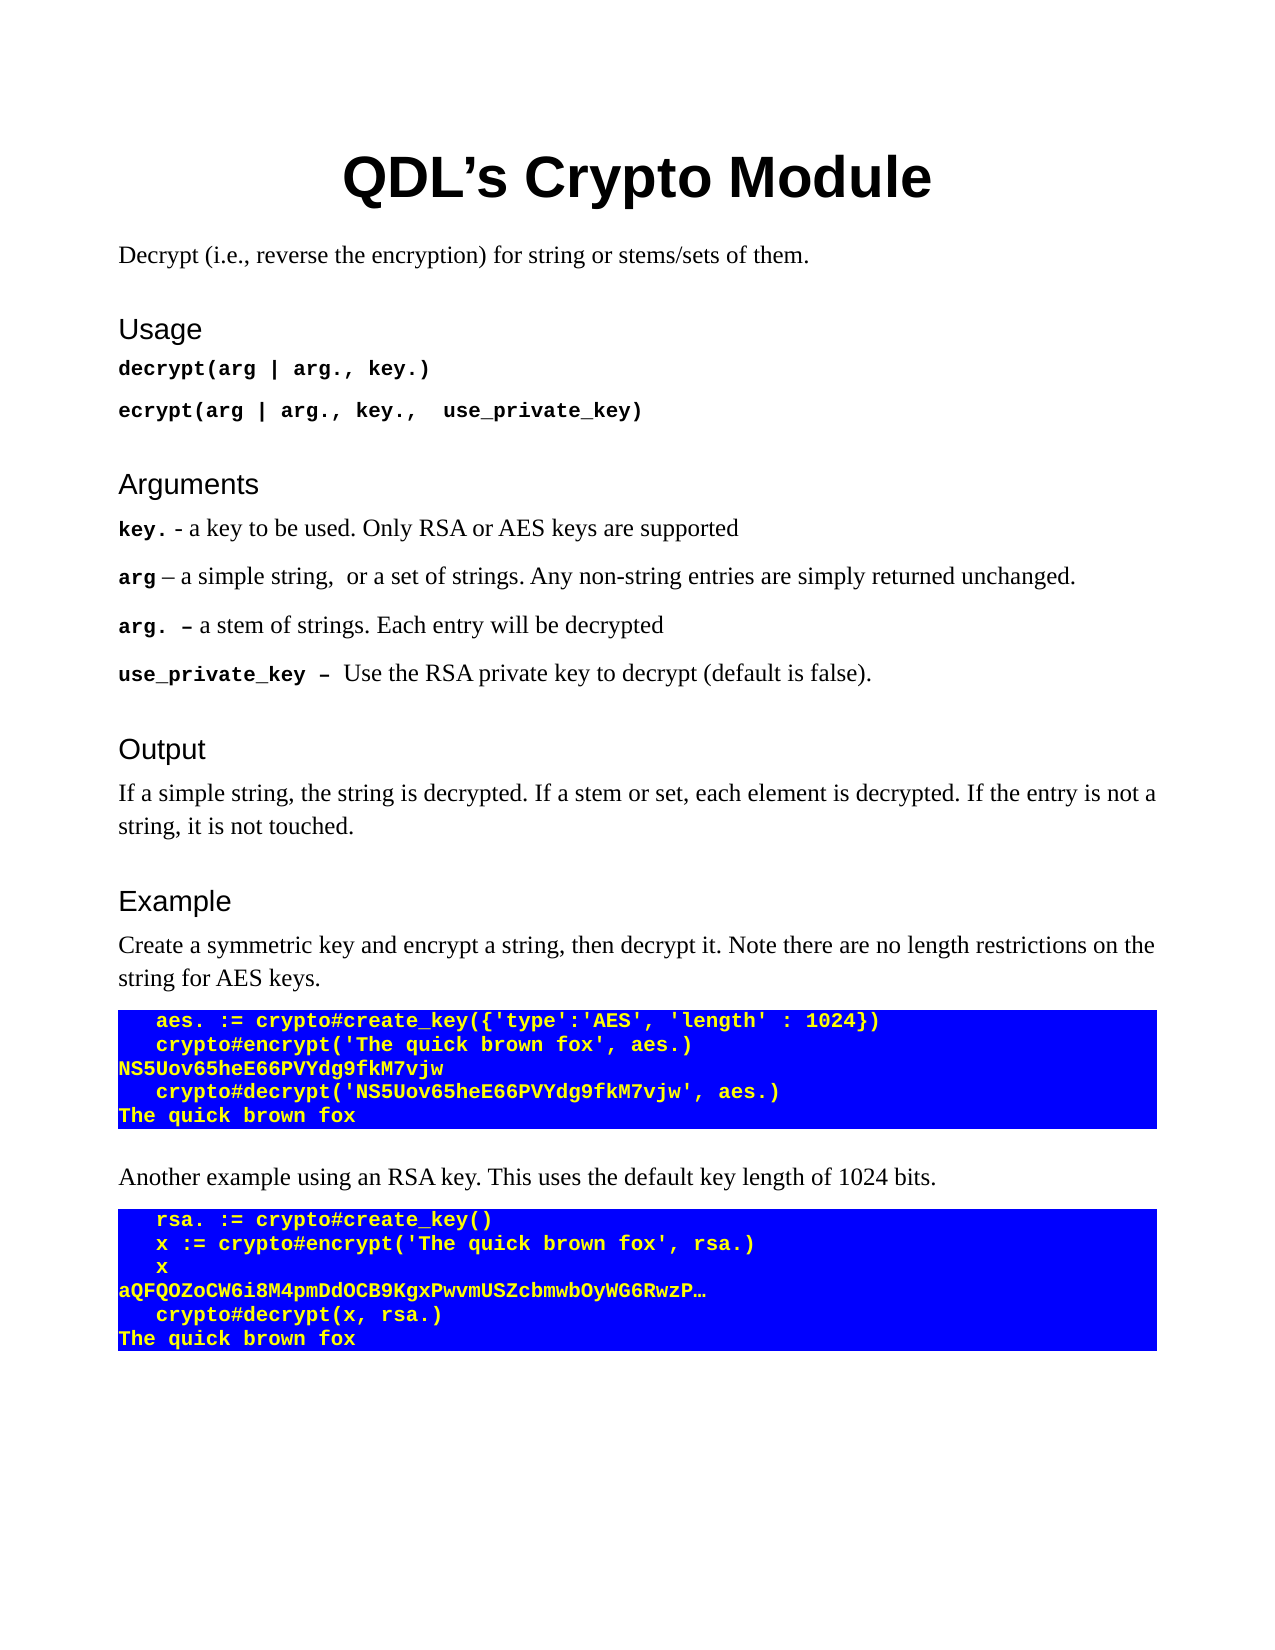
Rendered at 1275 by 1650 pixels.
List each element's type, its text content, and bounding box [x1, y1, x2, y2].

text decrypt(arg | arg., key.) [118, 358, 1157, 382]
subtitle Output [118, 732, 1157, 766]
subtitle Usage [118, 312, 1157, 346]
text aes. := crypto#create_key({'type':'AES', 'length' : 1024}) crypto#encrypt('The quick brown fox', aes.) NS5Uov65heE66PVYdg9fkM7vjw [118, 1010, 1157, 1081]
subtitle Example [118, 884, 1157, 917]
text rsa. := crypto#create_key() x := crypto#encrypt('The quick brown fox', rsa.) [118, 1209, 1157, 1257]
text The quick brown fox [118, 1105, 1157, 1129]
text crypto#decrypt('NS5Uov65heE66PVYdg9fkM7vjw', aes.) [118, 1081, 1157, 1105]
text ecrypt(arg | arg., key., use_private_key) [118, 400, 1157, 424]
text x aQFQOZoCW6i8M4pmDdOCB9KgxPwvmUSZcbmwbOyWG6RwzP… [118, 1257, 1157, 1304]
text use_private_key – Use the RSA private key to decrypt (default is false). [118, 658, 1157, 688]
text Another example using an RSA key. This uses the default key length of 1024 bits. [118, 1129, 1157, 1190]
text arg – a simple string, or a set of strings. Any non-string entries are simply returned unchanged. [118, 561, 1157, 591]
text Decrypt (i.e., reverse the encryption) for string or stems/sets of them. [118, 240, 1157, 268]
text The quick brown fox [118, 1327, 1157, 1351]
subtitle Arguments [118, 467, 1157, 500]
text arg. – a stem of strings. Each entry will be decrypted [118, 610, 1157, 639]
text If a simple string, the string is decrypted. If a stem or set, each element is decrypted. If the entry is not a string, it is not touched. [118, 778, 1157, 840]
text Create a symmetric key and encrypt a string, then decrypt it. Note there are no length restrictions on the string for AES keys. [118, 930, 1157, 992]
text key. - a key to be used. Only RSA or AES keys are supported [118, 513, 1157, 542]
text crypto#decrypt(x, rsa.) [118, 1304, 1157, 1327]
